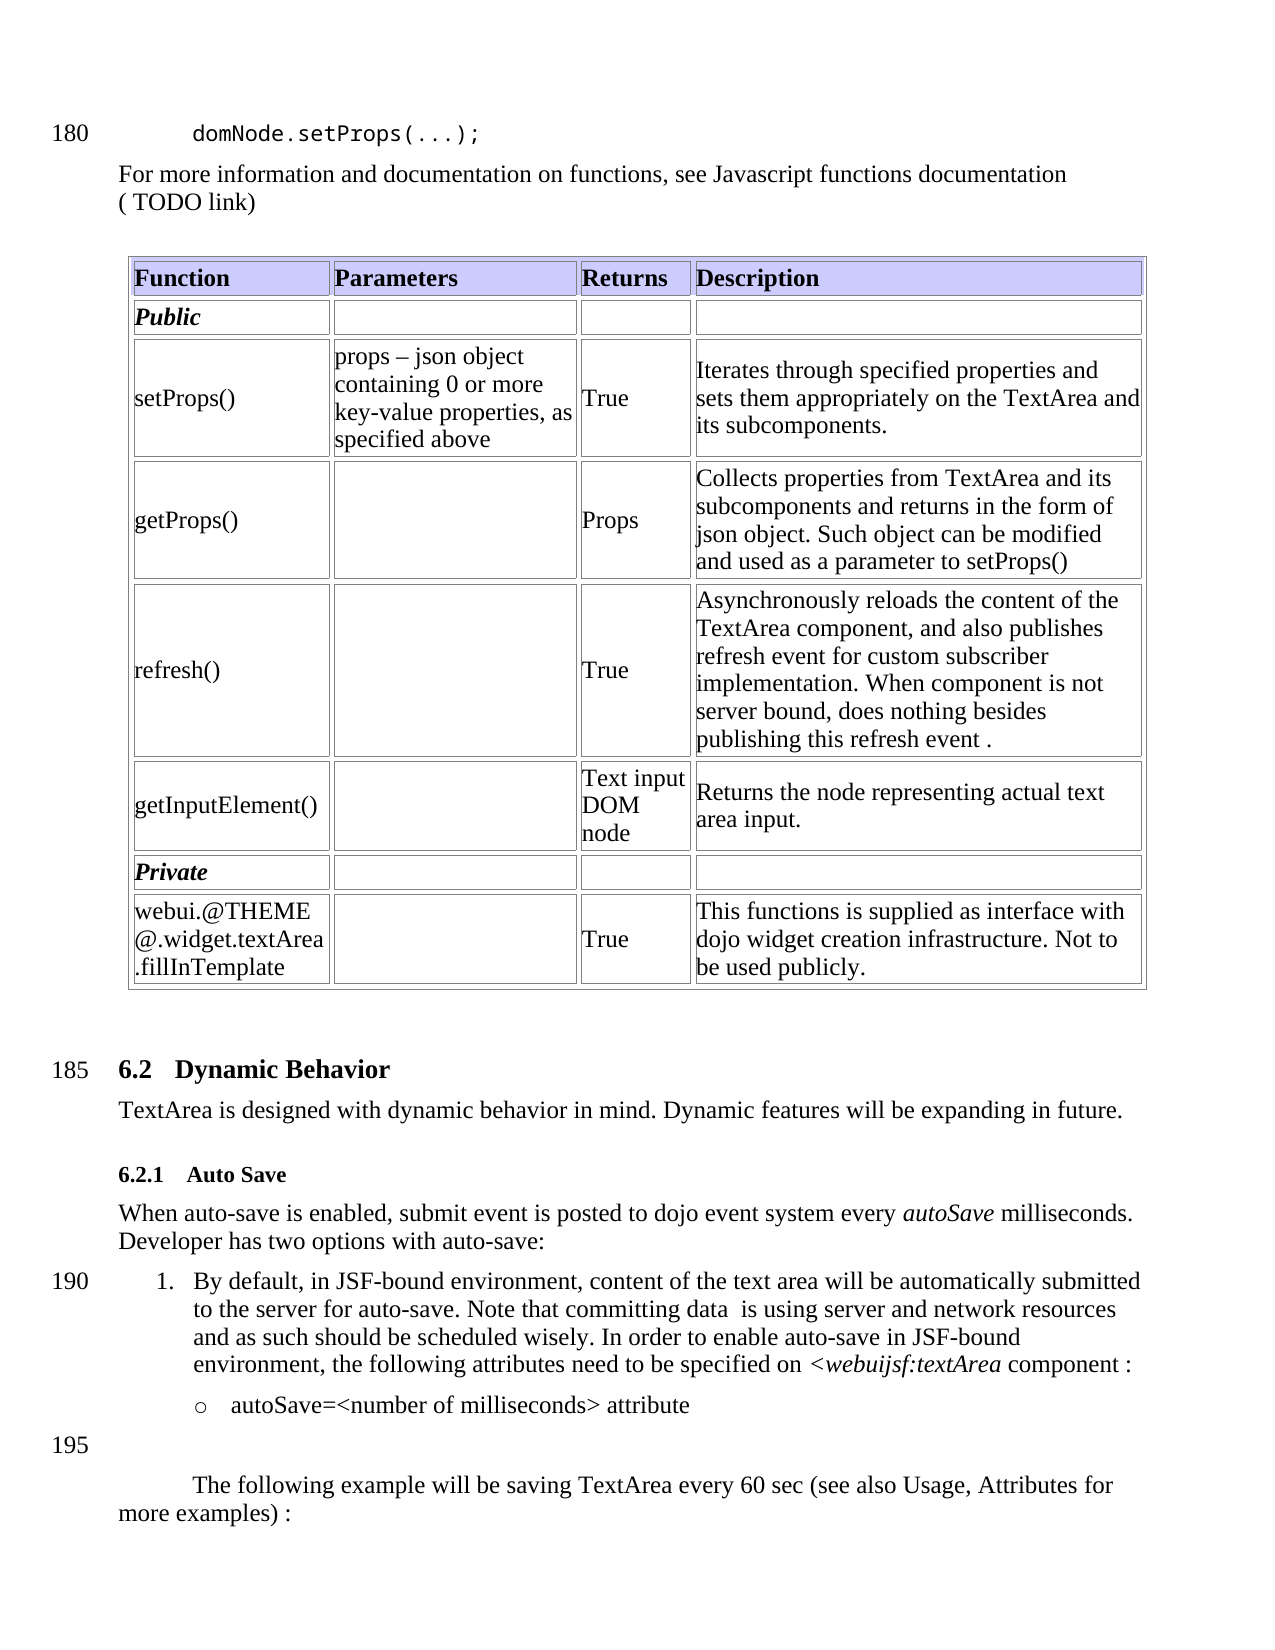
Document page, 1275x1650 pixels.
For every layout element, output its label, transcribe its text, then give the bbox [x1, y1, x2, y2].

table_cell [331, 295, 579, 334]
table_header Function [131, 257, 331, 295]
table_cell [335, 585, 576, 756]
text For more information and documentation on functions, see Javascript functions documentation ( TODO link) [118, 160, 1157, 243]
text The following example will be saving TextArea every 60 sec (see also Usage, Attributes for more examples) : [118, 1471, 1157, 1527]
table_cell [697, 856, 1141, 889]
table_cell Props [579, 456, 693, 578]
list autoSave=<number of milliseconds> attribute [193, 1391, 1157, 1418]
table_header Returns [579, 257, 693, 295]
table_cell True [579, 334, 693, 456]
table_header Parameters [331, 257, 579, 295]
text When auto-save is enabled, submit event is posted to dojo event system every autoSave milliseconds. Developer has two options with auto-save: [118, 1199, 1157, 1255]
table_cell webui.@THEME@.widget.textArea .fillInTemplate [131, 889, 331, 983]
table_cell [331, 456, 579, 578]
table_cell [335, 895, 576, 983]
text TextArea is designed with dynamic behavior in mind. Dynamic features will be expanding in future. [118, 1096, 1157, 1124]
table_cell setProps() [131, 334, 331, 456]
table_cell [331, 578, 579, 756]
table_cell Iterates through specified properties and sets them appropriately on the TextArea and its subcomponents. [693, 334, 1144, 456]
table_cell [579, 295, 693, 334]
text domNode.setProps(...); [192, 118, 1157, 148]
table_cell True [579, 578, 693, 756]
list By default, in JSF-bound environment, content of the text area will be automatically submitted to the server for auto-save. Note that committing data is using server and network resources and as such should be scheduled wisely. In order to enable auto-save in JSF-bound environment, the following attributes need to be specified on <webuijsf:textArea component : [156, 1267, 1157, 1378]
table_cell [693, 850, 1144, 889]
table_cell [335, 301, 576, 334]
table_cell getInputElement() [131, 756, 331, 850]
table_cell refresh() [131, 578, 331, 756]
table_cell [335, 462, 576, 578]
table_cell Private [131, 850, 331, 889]
table_cell [335, 762, 576, 850]
table_cell [582, 301, 690, 334]
table_cell getProps() [131, 456, 331, 578]
table_cell [579, 850, 693, 889]
table_cell [697, 301, 1141, 334]
table_cell [331, 756, 579, 850]
table_cell [331, 889, 579, 983]
table_cell [693, 295, 1144, 334]
table_cell Collects properties from TextArea and its subcomponents and returns in the form of json object. Such object can be modified and used as a parameter to setProps() [693, 456, 1144, 578]
table_cell props – json object containing 0 or more key-value properties, as specified above [331, 334, 579, 456]
table_cell Returns the node representing actual text area input. [693, 756, 1144, 850]
table_cell Asynchronously reloads the content of the TextArea component, and also publishes refresh event for custom subscriber implementation. When component is not server bound, does nothing besides publishing this refresh event . [693, 578, 1144, 756]
subtitle Dynamic Behavior [118, 1054, 1157, 1084]
table_cell [331, 850, 579, 889]
table_cell [335, 856, 576, 889]
table_cell Public [131, 295, 331, 334]
subtitle Auto Save [118, 1162, 1157, 1187]
table_cell True [579, 889, 693, 983]
table_cell This functions is supplied as interface with dojo widget creation infrastructure. Not to be used publicly. [693, 889, 1144, 983]
table_cell Text input DOM node [579, 756, 693, 850]
table_cell [582, 856, 690, 889]
table_header Description [693, 257, 1144, 295]
